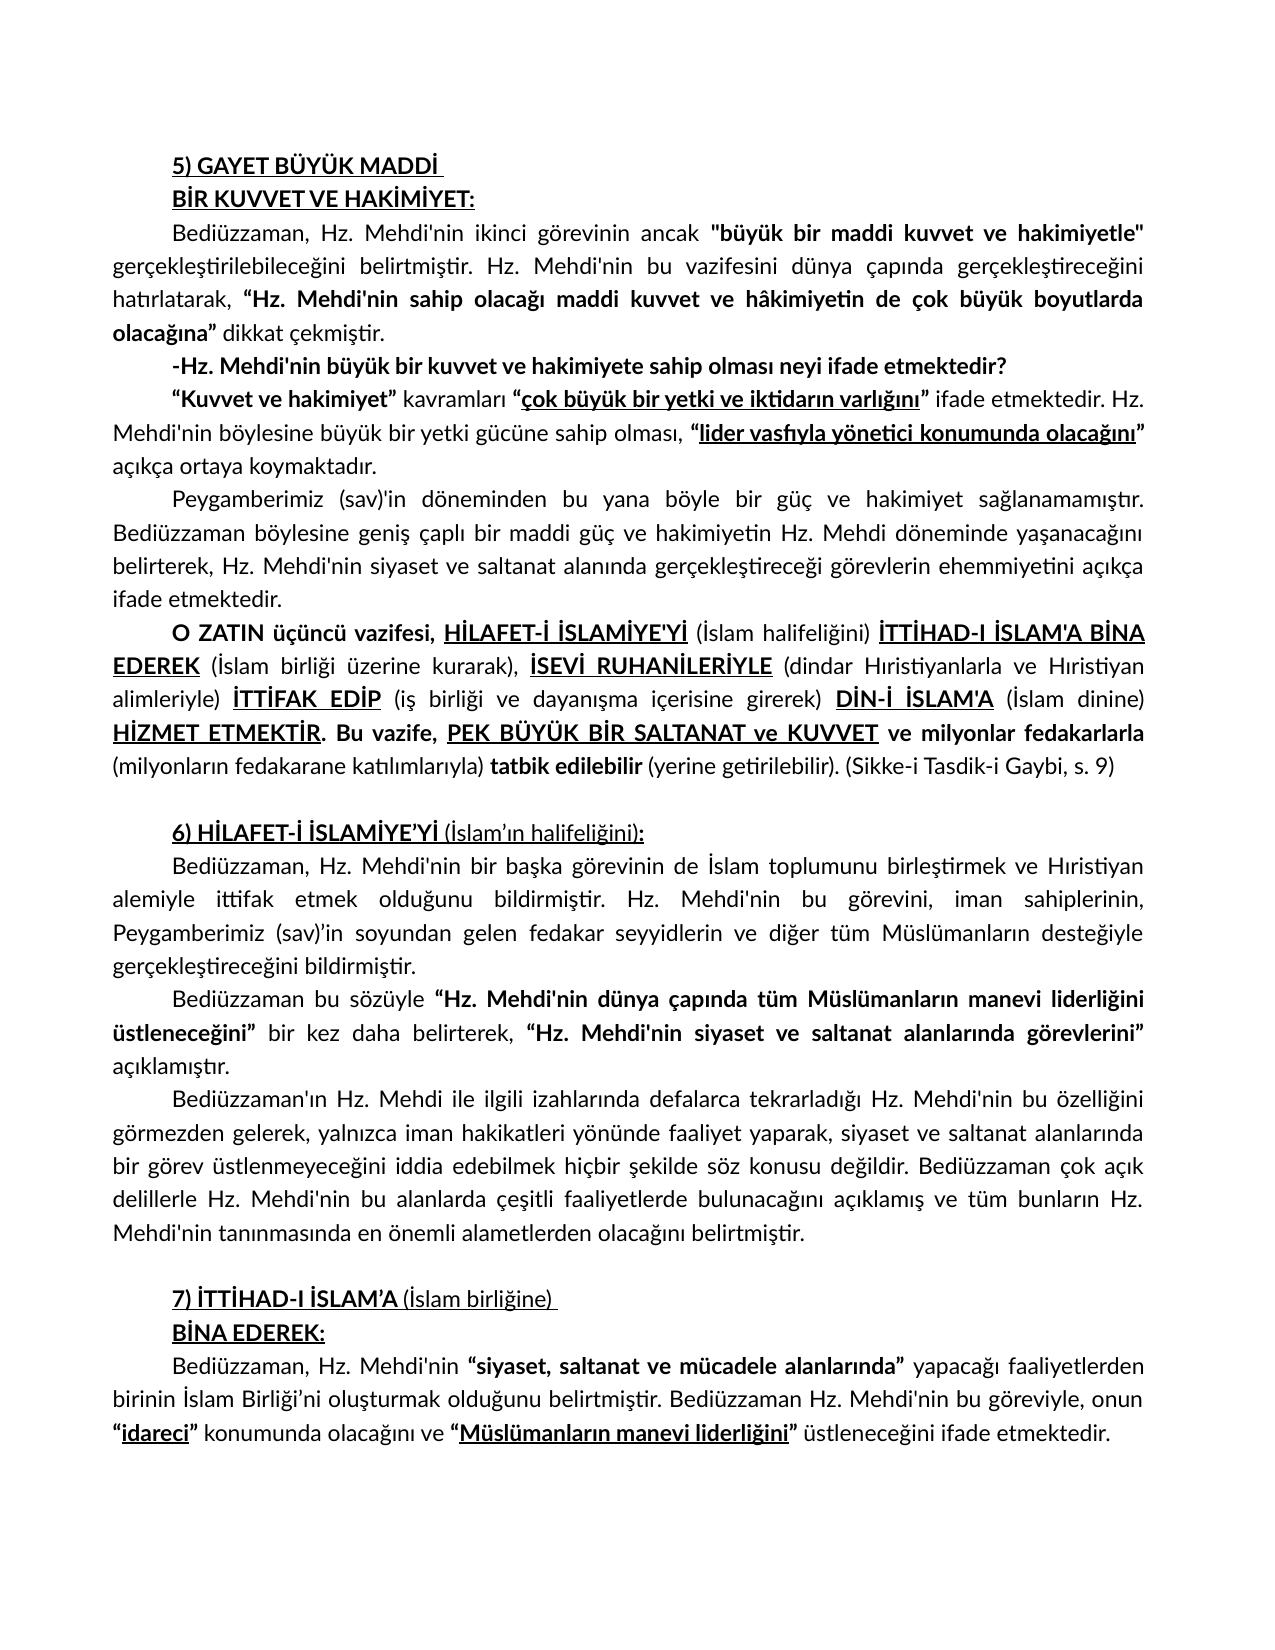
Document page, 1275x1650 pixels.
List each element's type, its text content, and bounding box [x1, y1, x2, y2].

text Bediüzzaman, Hz. Mehdi'nin bir başka görevinin de İslam toplumunu birleştirmek ve Hıristiyan alemiyle ittifak etmek olduğunu bildirmiştir. Hz. Mehdi'nin bu görevini, iman sahiplerinin, Peygamberimiz (sav)’in soyundan gelen fedakar seyyidlerin ve diğer tüm Müslümanların desteğiyle gerçekleştireceğini bildirmiştir. [112, 848, 1145, 981]
text -Hz. Mehdi'nin büyük bir kuvvet ve hakimiyete sahip olması neyi ifade etmektedir? [112, 348, 1145, 381]
text 7) İttİhad-I İslam’a (İslam birliğine) [112, 1281, 1145, 1314]
text Peygamberimiz (sav)'in döneminden bu yana böyle bir güç ve hakimiyet sağlanamamıştır. Bediüzzaman böylesine geniş çaplı bir maddi güç ve hakimiyetin Hz. Mehdi döneminde yaşanacağını belirterek, Hz. Mehdi'nin siyaset ve saltanat alanında gerçekleştireceği görevlerin ehemmiyetini açıkça ifade etmektedir. [112, 481, 1145, 614]
text 5) gayet büyük maddİ [112, 148, 1145, 181]
text 6) hİlafet-İ İslamİye’yİ (İslam’ın halifeliğini): [112, 814, 1145, 848]
text O ZATIN üçüncü vazifesi, HİLAFET-İ İSLAMİYE'Yİ (İslam halifeliğini) İTTİHAD-I İSLAM'A BİNA EDEREK (İslam birliği üzerine kurarak), İSEVİ RUHANİLERİYLE (dindar Hıristiyanlarla ve Hıristiyan alimleriyle) İTTİFAK EDİP (iş birliği ve dayanışma içerisine girerek) DİN-İ İSLAM'A (İslam dinine) HİZMET ETMEKTİR. Bu vazife, PEK BÜYÜK BİR SALTANAT ve KUVVET ve milyonlar fedakarlarla (milyonların fedakarane katılımlarıyla) tatbik edilebilir (yerine getirilebilir). (Sikke-i Tasdik-i Gaybi, s. 9) [112, 614, 1145, 781]
text bİna ederek: [112, 1314, 1145, 1348]
text bİr kuvvet ve hakİmİyet: [112, 181, 1145, 214]
text Bediüzzaman'ın Hz. Mehdi ile ilgili izahlarında defalarca tekrarladığı Hz. Mehdi'nin bu özelliğini görmezden gelerek, yalnızca iman hakikatleri yönünde faaliyet yaparak, siyaset ve saltanat alanlarında bir görev üstlenmeyeceğini iddia edebilmek hiçbir şekilde söz konusu değildir. Bediüzzaman çok açık delillerle Hz. Mehdi'nin bu alanlarda çeşitli faaliyetlerde bulunacağını açıklamış ve tüm bunların Hz. Mehdi'nin tanınmasında en önemli alametlerden olacağını belirtmiştir. [112, 1081, 1145, 1248]
text Bediüzzaman, Hz. Mehdi'nin “siyaset, saltanat ve mücadele alanlarında” yapacağı faaliyetlerden birinin İslam Birliği’ni oluşturmak olduğunu belirtmiştir. Bediüzzaman Hz. Mehdi'nin bu göreviyle, onun “idareci” konumunda olacağını ve “Müslümanların manevi liderliğini” üstleneceğini ifade etmektedir. [112, 1348, 1145, 1448]
text Bediüzzaman, Hz. Mehdi'nin ikinci görevinin ancak "büyük bir maddi kuvvet ve hakimiyetle" gerçekleştirilebileceğini belirtmiştir. Hz. Mehdi'nin bu vazifesini dünya çapında gerçekleştireceğini hatırlatarak, “Hz. Mehdi'nin sahip olacağı maddi kuvvet ve hâkimiyetin de çok büyük boyutlarda olacağına” dikkat çekmiştir. [112, 214, 1145, 348]
text “Kuvvet ve hakimiyet” kavramları “çok büyük bir yetki ve iktidarın varlığını” ifade etmektedir. Hz. Mehdi'nin böylesine büyük bir yetki gücüne sahip olması, “lider vasfıyla yönetici konumunda olacağını” açıkça ortaya koymaktadır. [112, 381, 1145, 481]
text Bediüzzaman bu sözüyle “Hz. Mehdi'nin dünya çapında tüm Müslümanların manevi liderliğini üstleneceğini” bir kez daha belirterek, “Hz. Mehdi'nin siyaset ve saltanat alanlarında görevlerini” açıklamıştır. [112, 981, 1145, 1081]
